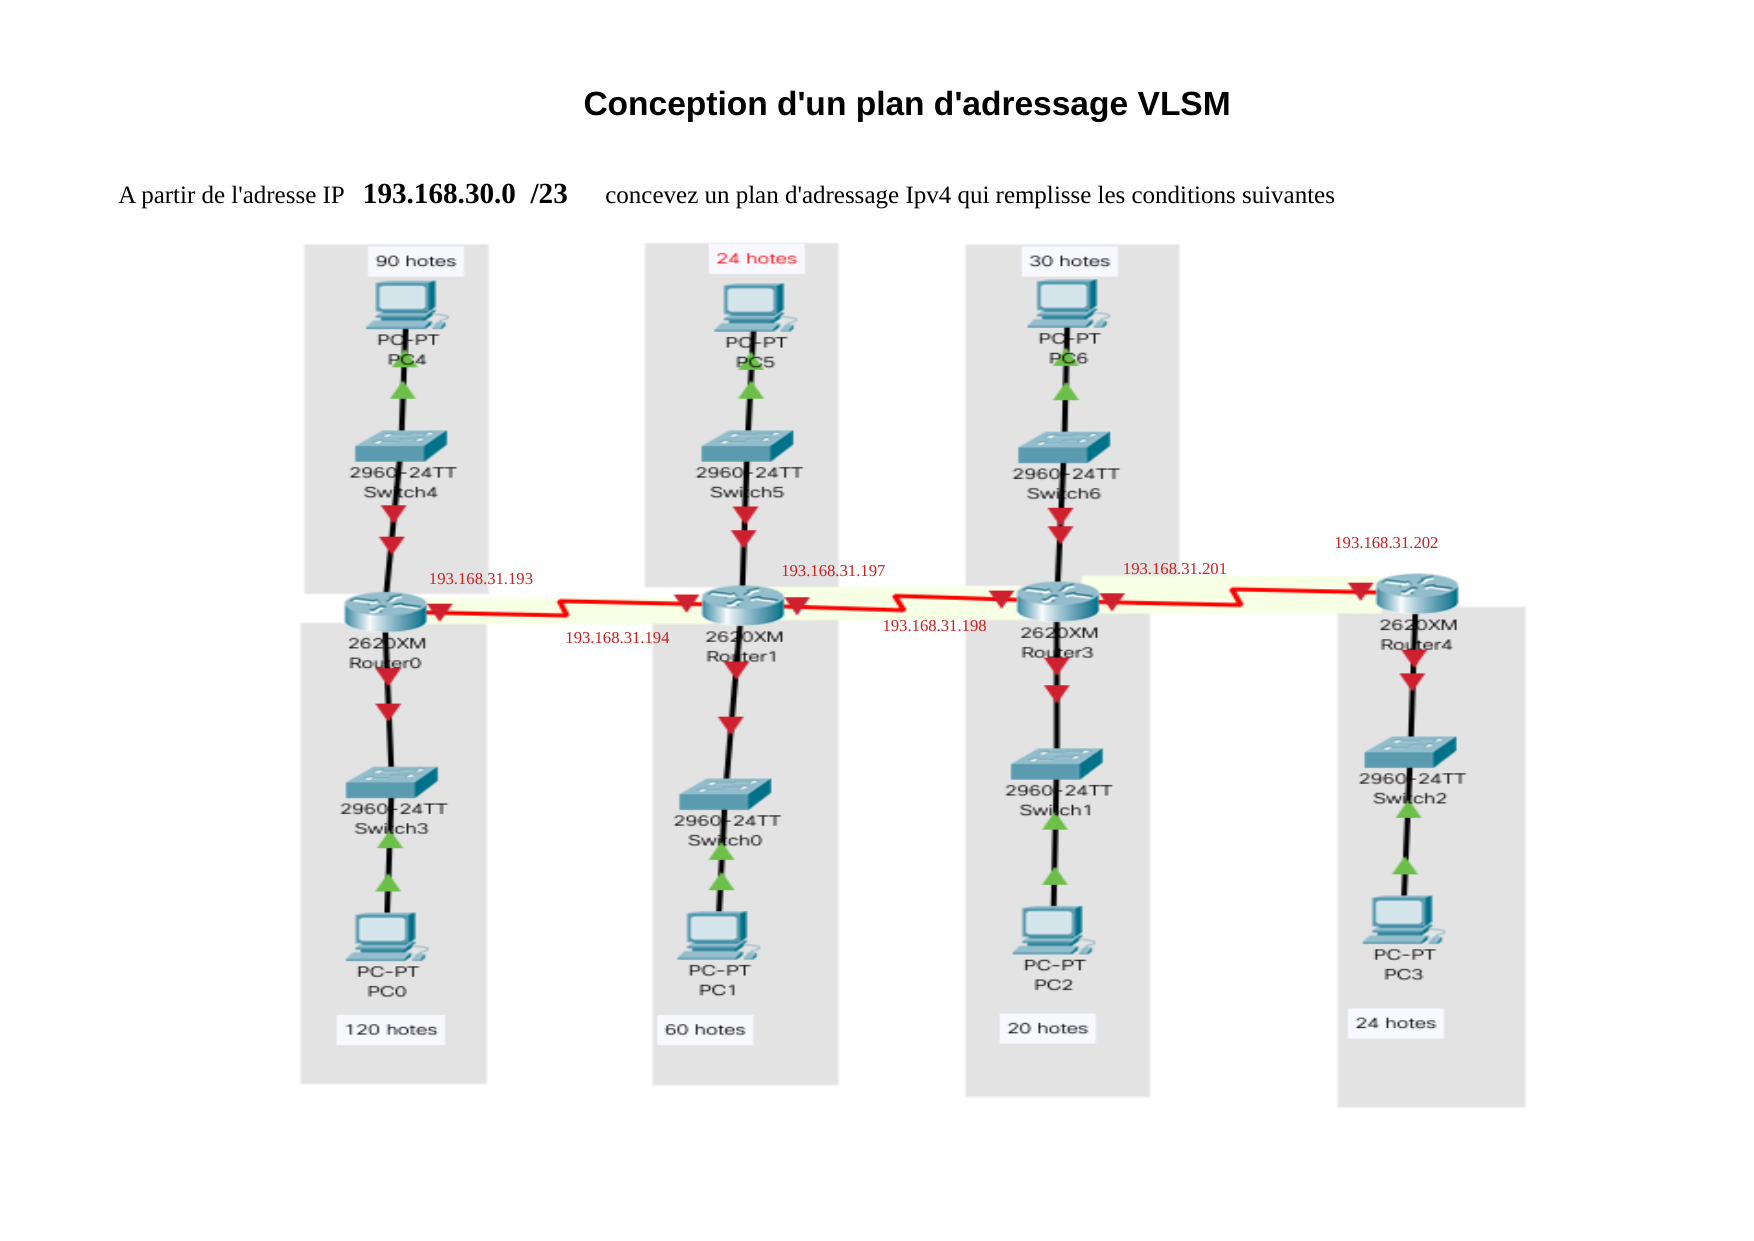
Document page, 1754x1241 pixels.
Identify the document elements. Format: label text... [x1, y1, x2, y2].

text A partir de l'adresse IP 193.168.30.0 /23 concevez un plan d'adressage Ipv4 qui remplisse les conditions suivantes [118, 176, 1696, 210]
picture [256, 241, 1538, 1111]
subtitle Conception d'un plan d'adressage VLSM [118, 84, 1696, 123]
